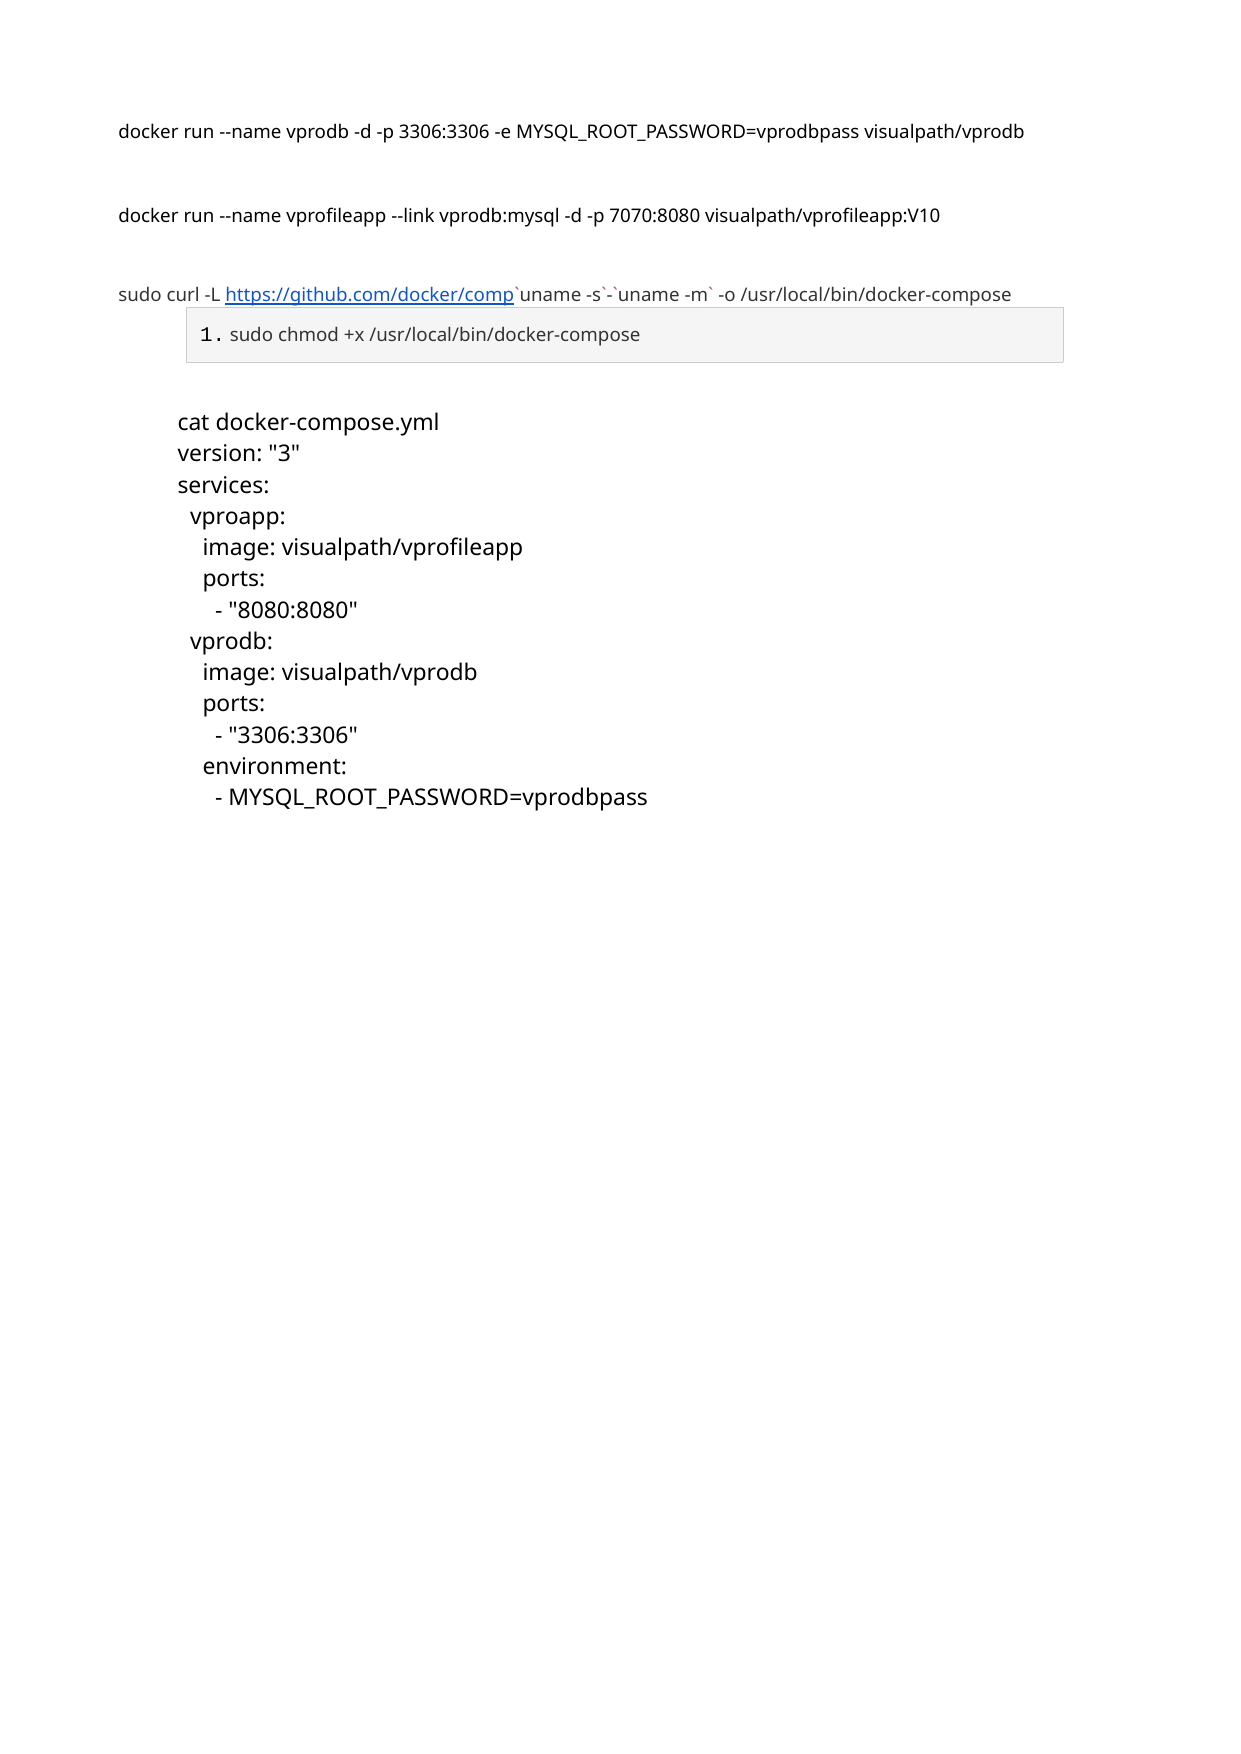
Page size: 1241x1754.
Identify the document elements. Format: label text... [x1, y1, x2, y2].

text - "3306:3306" [177, 719, 1063, 750]
text ports: [177, 687, 1063, 719]
list sudo chmod +x /usr/local/bin/docker-compose [187, 308, 1063, 362]
text image: visualpath/vprodb [177, 656, 1063, 687]
text ports: [177, 562, 1063, 594]
text image: visualpath/vprofileapp [177, 531, 1063, 562]
text environment: [177, 750, 1063, 781]
text - MYSQL_ROOT_PASSWORD=vprodbpass [177, 781, 1063, 812]
text - "8080:8080" [177, 594, 1063, 625]
text cat docker-compose.yml [177, 406, 1063, 437]
text docker run --name vprodb -d -p 3306:3306 -e MYSQL_ROOT_PASSWORD=vprodbpass visualpath/vprodb [118, 118, 1122, 144]
text version: "3" [177, 437, 1063, 469]
text services: [177, 469, 1063, 500]
text vprodb: [177, 625, 1063, 656]
text vproapp: [177, 500, 1063, 531]
text docker run --name vprofileapp --link vprodb:mysql -d -p 7070:8080 visualpath/vprofileapp:V10 [118, 202, 1122, 227]
text sudo curl -L https://github.com/docker/comp`uname -s`-`uname -m` -o /usr/local/bin/docker-compose [118, 256, 1122, 307]
